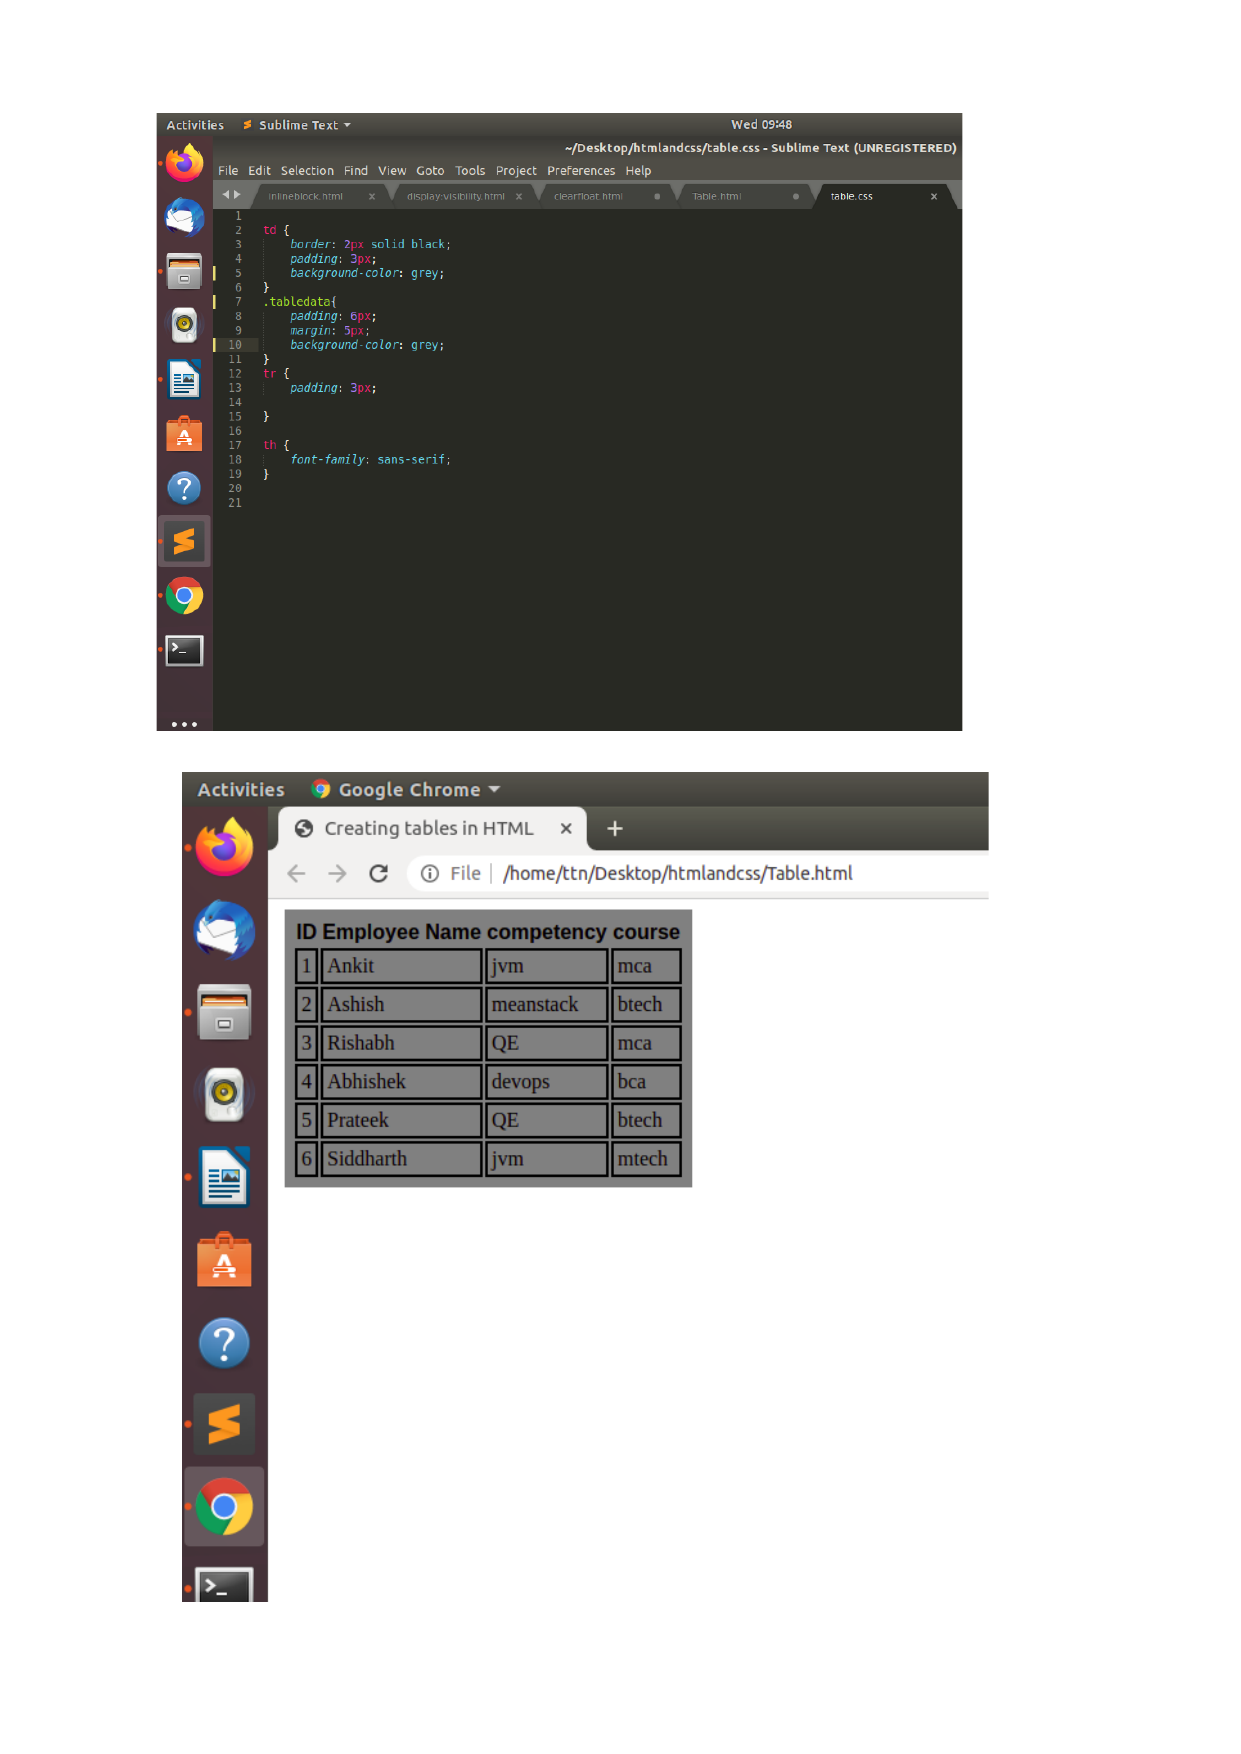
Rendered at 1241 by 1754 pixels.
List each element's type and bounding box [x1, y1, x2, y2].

picture [156, 113, 963, 731]
